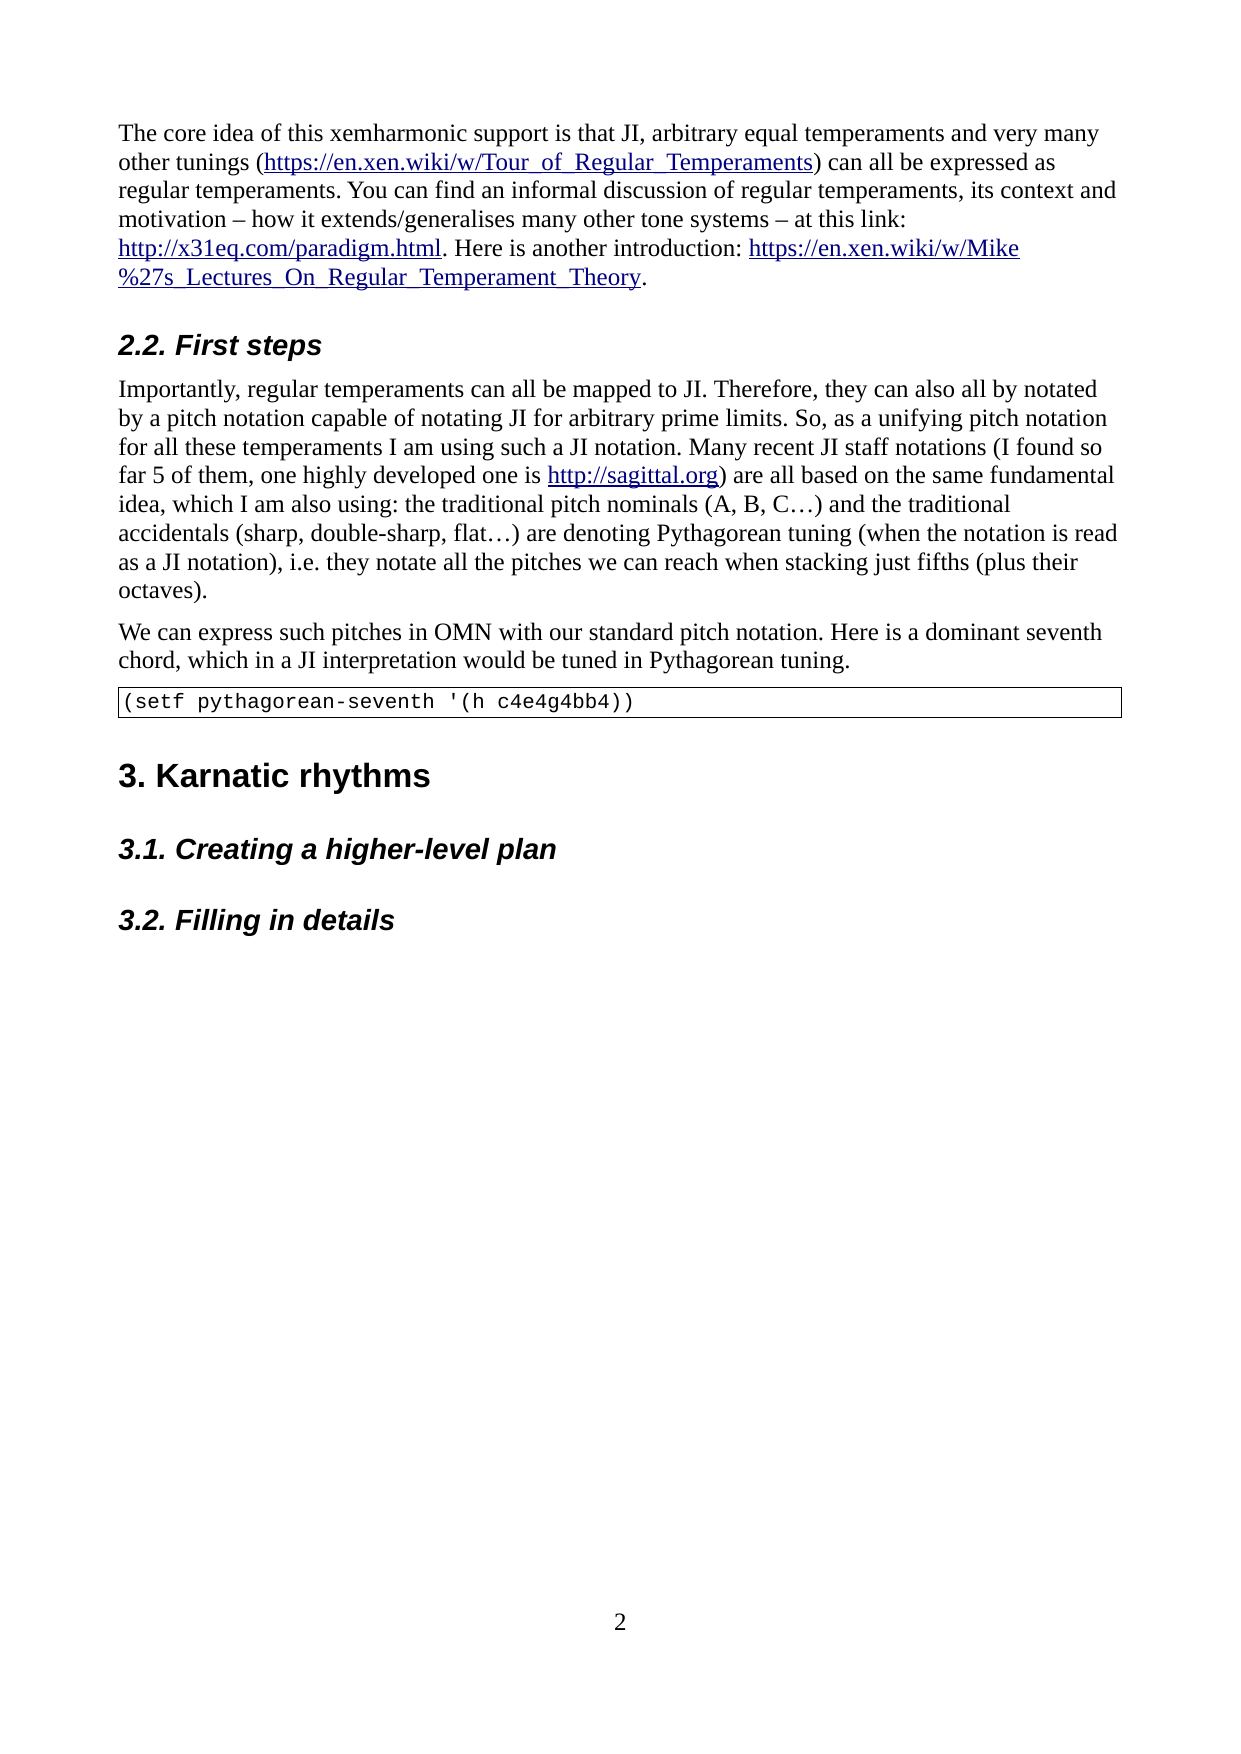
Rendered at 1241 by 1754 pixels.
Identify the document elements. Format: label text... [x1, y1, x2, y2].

text The core idea of this xemharmonic support is that JI, arbitrary equal temperaments and very many other tunings (https://en.xen.wiki/w/Tour_of_Regular_Temperaments) can all be expressed as regular temperaments. You can find an informal discussion of regular temperaments, its context and motivation – how it extends/generalises many other tone systems – at this link: http://x31eq.com/paradigm.html. Here is another introduction: https://en.xen.wiki/w/Mike%27s_Lectures_On_Regular_Temperament_Theory. [118, 118, 1122, 291]
text (setf pythagorean-seventh '(h c4e4g4bb4)) [119, 688, 1121, 717]
subtitle First steps [118, 328, 1122, 362]
text We can express such pitches in OMN with our standard pitch notation. Here is a dominant seventh chord, which in a JI interpretation would be tuned in Pythagorean tuning. [118, 617, 1122, 674]
subtitle Creating a higher-level plan [118, 832, 1122, 865]
subtitle Karnatic rhythms [118, 756, 1122, 794]
text Importantly, regular temperaments can all be mapped to JI. Therefore, they can also all by notated by a pitch notation capable of notating JI for arbitrary prime limits. So, as a unifying pitch notation for all these temperaments I am using such a JI notation. Many recent JI staff notations (I found so far 5 of them, one highly developed one is http://sagittal.org) are all based on the same fundamental idea, which I am also using: the traditional pitch nominals (A, B, C…) and the traditional accidentals (sharp, double-sharp, flat…) are denoting Pythagorean tuning (when the notation is read as a JI notation), i.e. they notate all the pitches we can reach when stacking just fifths (plus their octaves). [118, 374, 1122, 604]
subtitle Filling in details [118, 903, 1122, 936]
